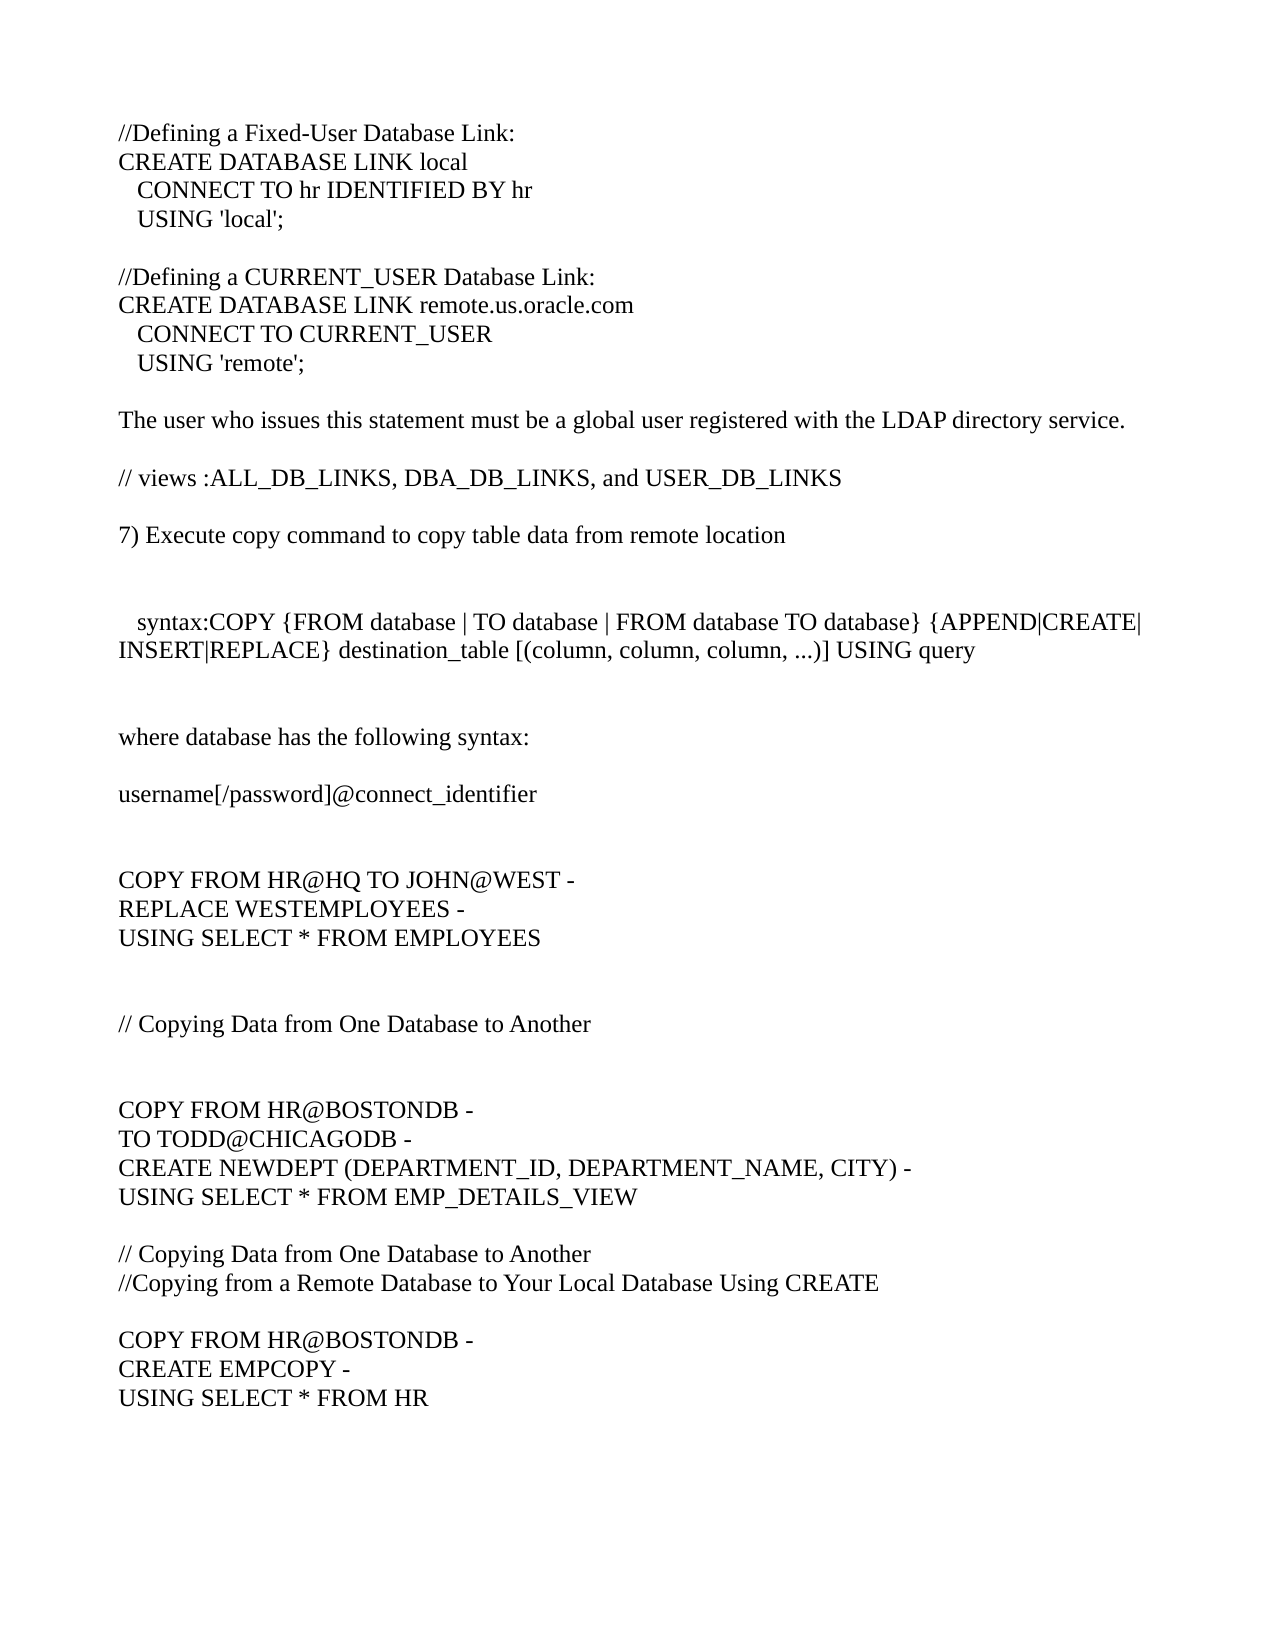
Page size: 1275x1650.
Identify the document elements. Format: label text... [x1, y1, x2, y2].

text REPLACE WESTEMPLOYEES - [118, 894, 1157, 923]
text CREATE DATABASE LINK local [118, 147, 1157, 176]
text // Copying Data from One Database to Another [118, 1239, 1157, 1268]
text syntax:COPY {FROM database | TO database | FROM database TO database} {APPEND|CREATE|INSERT|REPLACE} destination_table [(column, column, column, ...)] USING query [118, 607, 1157, 664]
text USING SELECT * FROM EMPLOYEES [118, 923, 1157, 952]
text // Copying Data from One Database to Another [118, 1009, 1157, 1038]
text //Copying from a Remote Database to Your Local Database Using CREATE [118, 1268, 1157, 1297]
text // views :ALL_DB_LINKS, DBA_DB_LINKS, and USER_DB_LINKS [118, 463, 1157, 492]
text COPY FROM HR@HQ TO JOHN@WEST - [118, 866, 1157, 894]
text COPY FROM HR@BOSTONDB - [118, 1326, 1157, 1354]
text where database has the following syntax: [118, 722, 1157, 751]
text username[/password]@connect_identifier [118, 779, 1157, 808]
text CONNECT TO CURRENT_USER [118, 319, 1157, 348]
text USING 'remote'; [118, 348, 1157, 377]
text //Defining a Fixed-User Database Link: [118, 118, 1157, 147]
text COPY FROM HR@BOSTONDB - [118, 1096, 1157, 1124]
text CREATE EMPCOPY - [118, 1354, 1157, 1383]
text The user who issues this statement must be a global user registered with the LDAP directory service. [118, 406, 1157, 434]
text USING 'local'; [118, 204, 1157, 233]
text CREATE DATABASE LINK remote.us.oracle.com [118, 291, 1157, 319]
text USING SELECT * FROM EMP_DETAILS_VIEW [118, 1182, 1157, 1211]
text CREATE NEWDEPT (DEPARTMENT_ID, DEPARTMENT_NAME, CITY) - [118, 1153, 1157, 1182]
text TO TODD@CHICAGODB - [118, 1124, 1157, 1153]
text USING SELECT * FROM HR [118, 1383, 1157, 1412]
text CONNECT TO hr IDENTIFIED BY hr [118, 176, 1157, 204]
text 7) Execute copy command to copy table data from remote location [118, 521, 1157, 549]
text //Defining a CURRENT_USER Database Link: [118, 262, 1157, 291]
